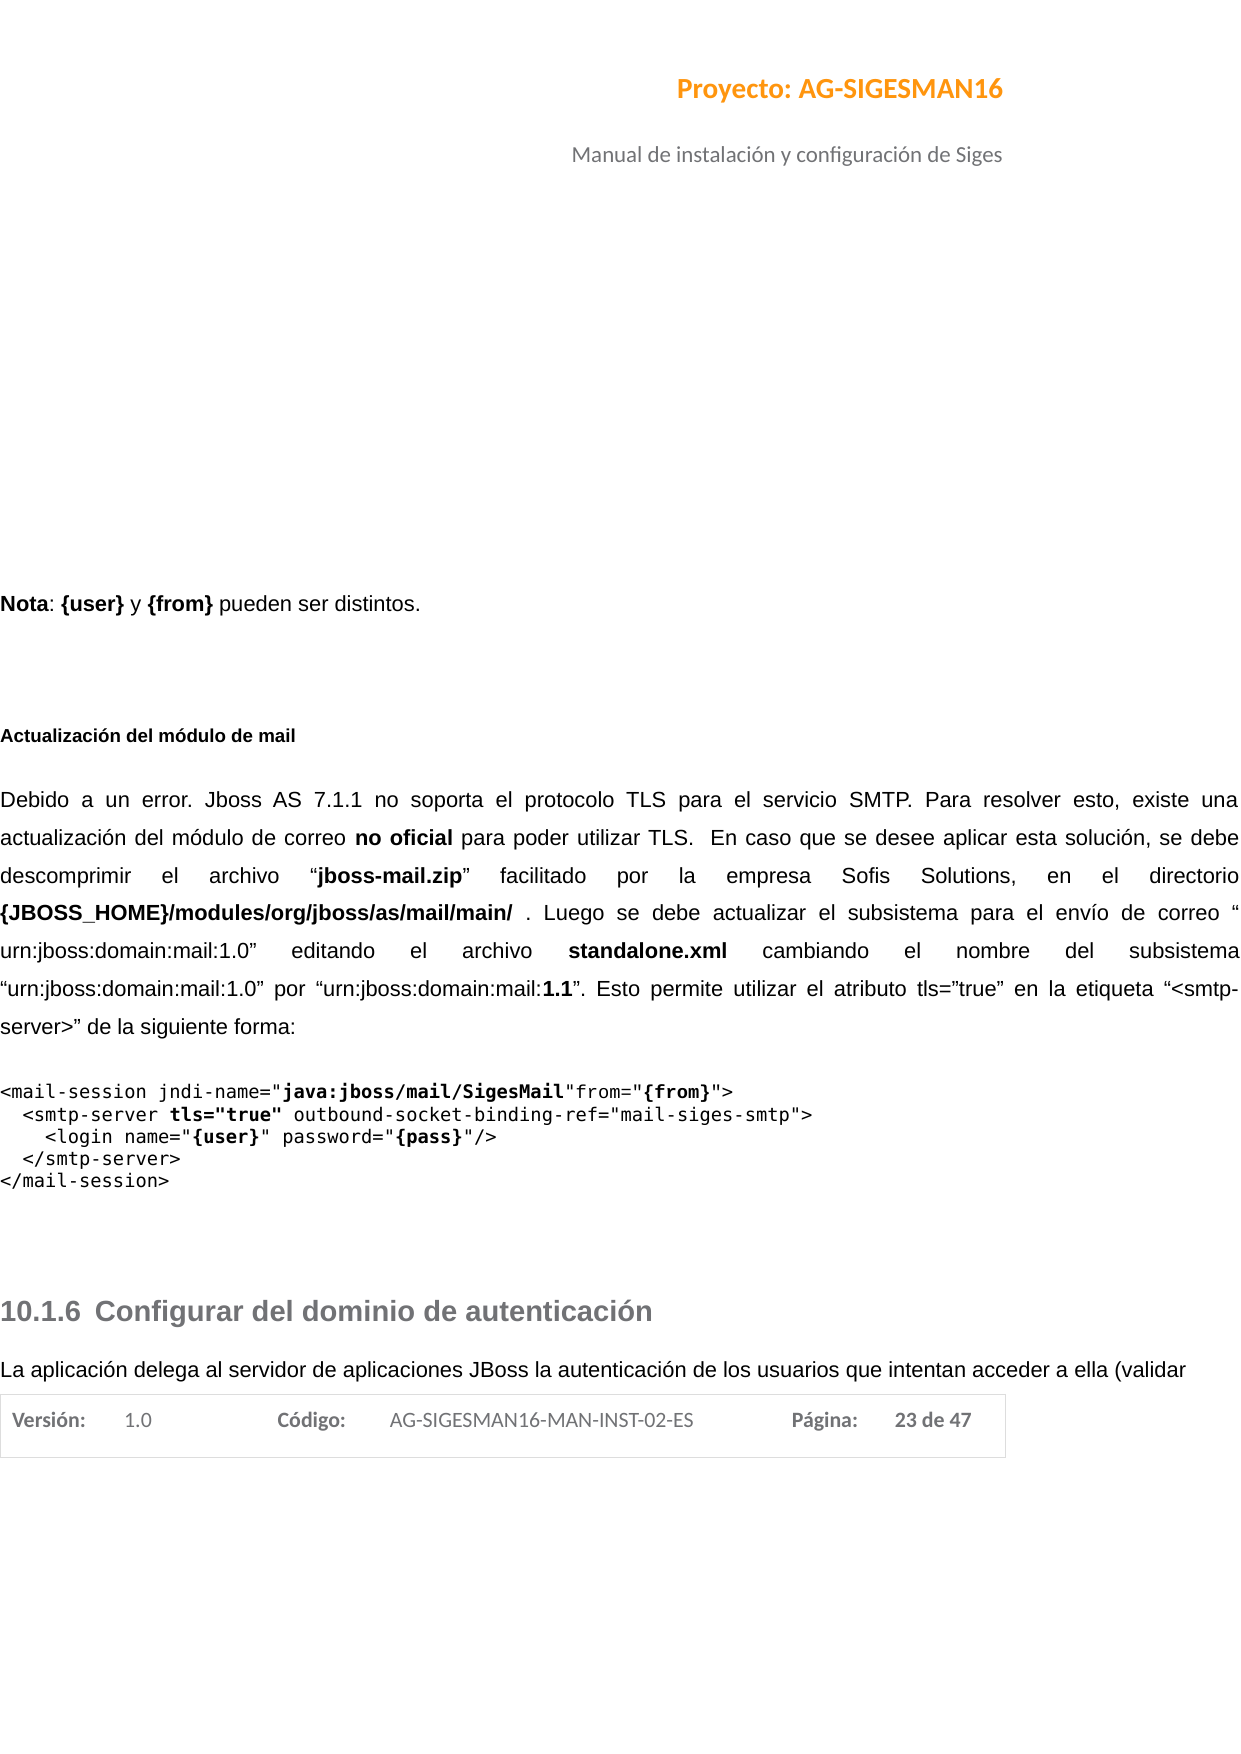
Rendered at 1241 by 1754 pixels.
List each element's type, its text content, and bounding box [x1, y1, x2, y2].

text La aplicación delega al servidor de aplicaciones JBoss la autenticación de los usuarios que intentan acceder a ella (validar [0, 1357, 1240, 1382]
text Actualización del módulo de mail [0, 725, 1240, 747]
text </mail-session> [0, 1170, 1240, 1192]
text </smtp-server> [0, 1148, 1240, 1170]
text Debido a un error. Jboss AS 7.1.1 no soporta el protocolo TLS para el servicio SMTP. Para resolver esto, existe una actualización del módulo de correo no oficial para poder utilizar TLS. En caso que se desee aplicar esta solución, se debe descomprimir el archivo “jboss-mail.zip” facilitado por la empresa Sofis Solutions, en el directorio {JBOSS_HOME}/modules/org/jboss/as/mail/main/ . Luego se debe actualizar el subsistema para el envío de correo “ urn:jboss:domain:mail:1.0” editando el archivo standalone.xml cambiando el nombre del subsistema “urn:jboss:domain:mail:1.0” por “urn:jboss:domain:mail:1.1”. Esto permite utilizar el atributo tls=”true” en la etiqueta “<smtp-server>” de la siguiente forma: [0, 787, 1240, 1039]
text Nota: {user} y {from} pueden ser distintos. [0, 591, 1240, 616]
subtitle Configurar del dominio de autenticación [0, 1294, 1240, 1328]
text <login name="{user}" password="{pass}"/> [0, 1126, 1240, 1148]
text <mail-session jndi-name="java:jboss/mail/SigesMail"from="{from}"> [0, 1081, 1240, 1104]
text <smtp-server tls="true" outbound-socket-binding-ref="mail-siges-smtp"> [0, 1104, 1240, 1126]
